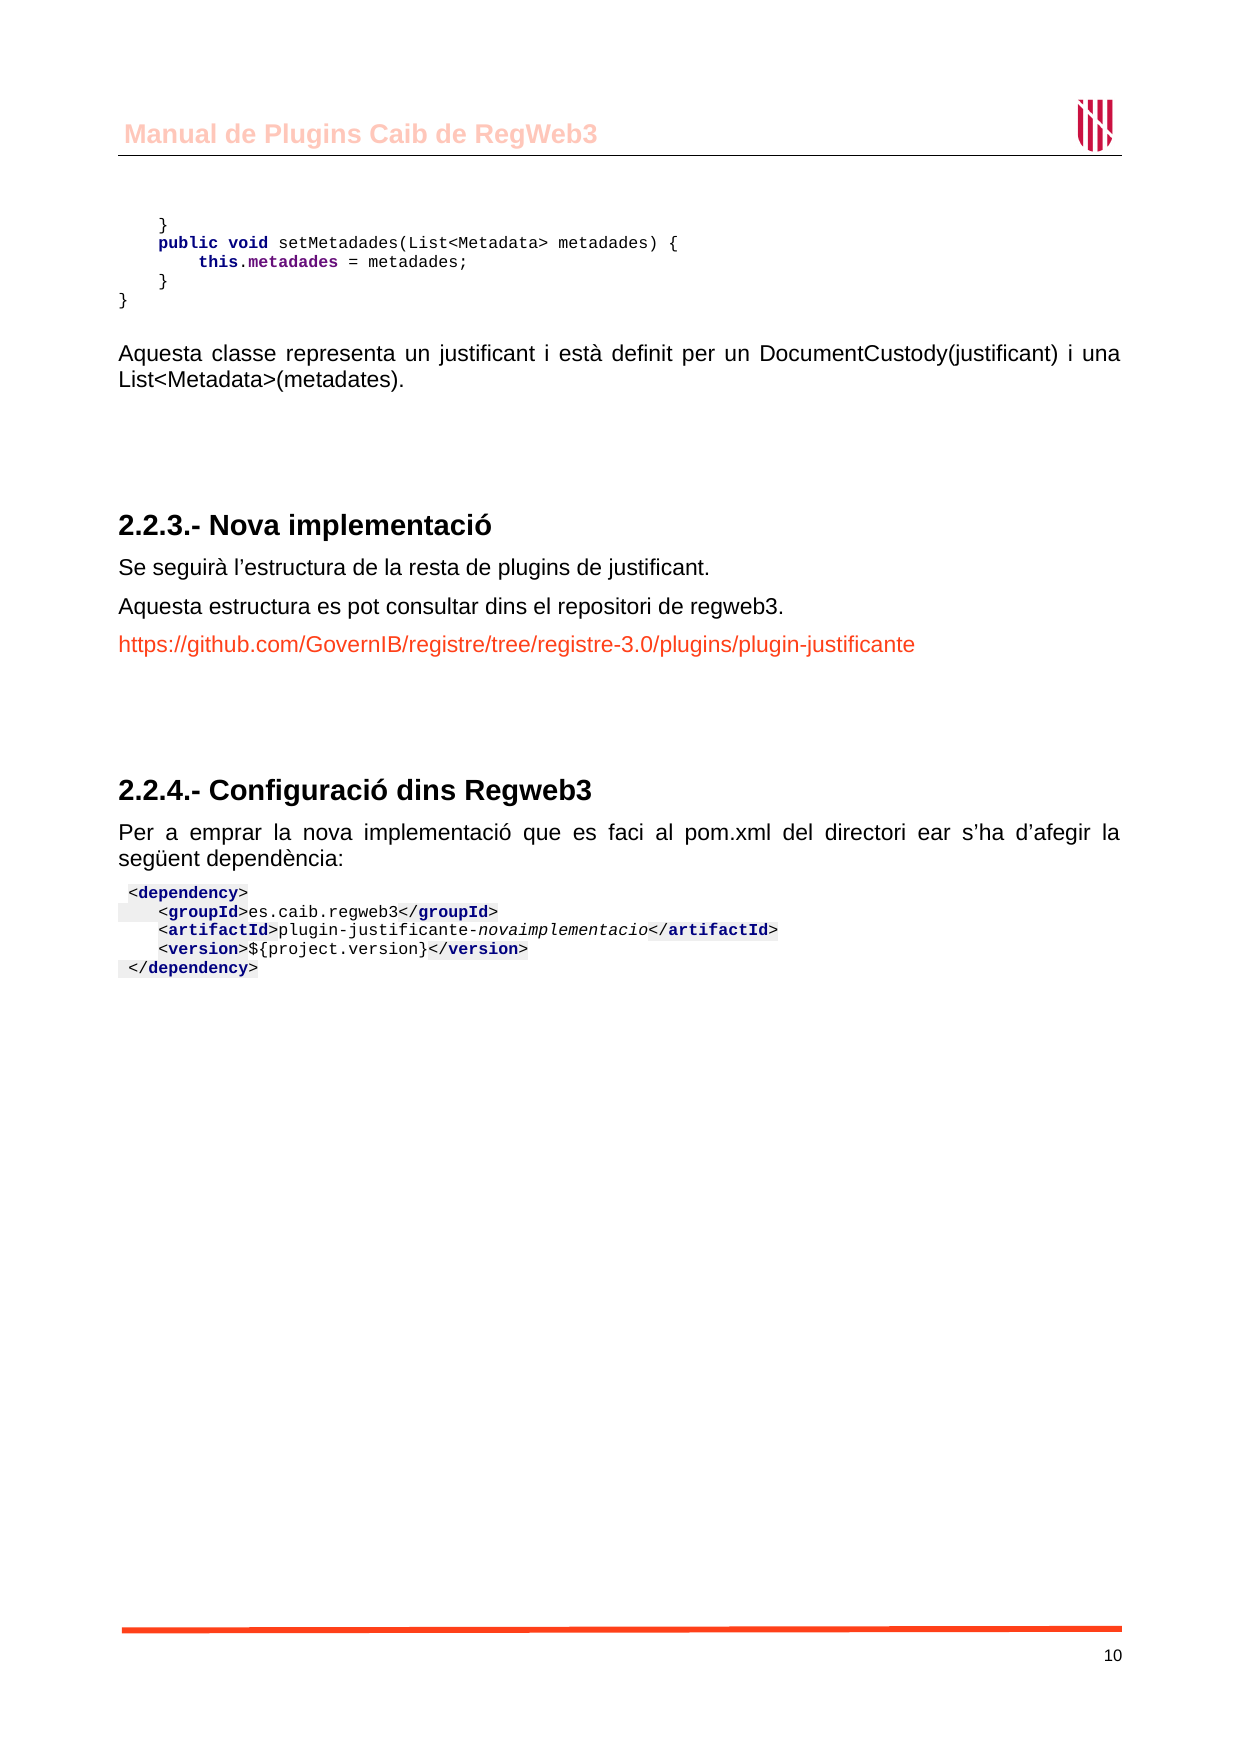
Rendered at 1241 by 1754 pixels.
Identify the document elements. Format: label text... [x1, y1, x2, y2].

text } [118, 291, 1122, 310]
text </dependency> [118, 960, 1122, 978]
text <artifactId>plugin-justificante-novaimplementacio</artifactId> [118, 922, 1122, 941]
text } [118, 273, 1122, 291]
text public void setMetadades(List<Metadata> metadades) { [118, 235, 1122, 254]
text <version>${project.version}</version> [118, 941, 1122, 960]
subtitle Nova implementació [118, 508, 1122, 541]
picture [1075, 97, 1115, 153]
text <groupId>es.caib.regweb3</groupId> [118, 903, 1122, 922]
text Per a emprar la nova implementació que es faci al pom.xml del directori ear s’ha d’afegir la següent dependència: [118, 819, 1122, 872]
text this.metadades = metadades; [118, 254, 1122, 273]
text Aquesta classe representa un justificant i està definit per un DocumentCustody(justificant) i una List<Metadata>(metadates). [118, 340, 1122, 392]
text <dependency> [118, 884, 1122, 903]
subtitle Configuració dins Regweb3 [118, 773, 1122, 807]
text Se seguirà l’estructura de la resta de plugins de justificant. [118, 554, 1122, 580]
text Aquesta estructura es pot consultar dins el repositori de regweb3. [118, 593, 1122, 619]
text } [118, 216, 1122, 235]
text https://github.com/GovernIB/registre/tree/registre-3.0/plugins/plugin-justificante [118, 631, 1122, 658]
